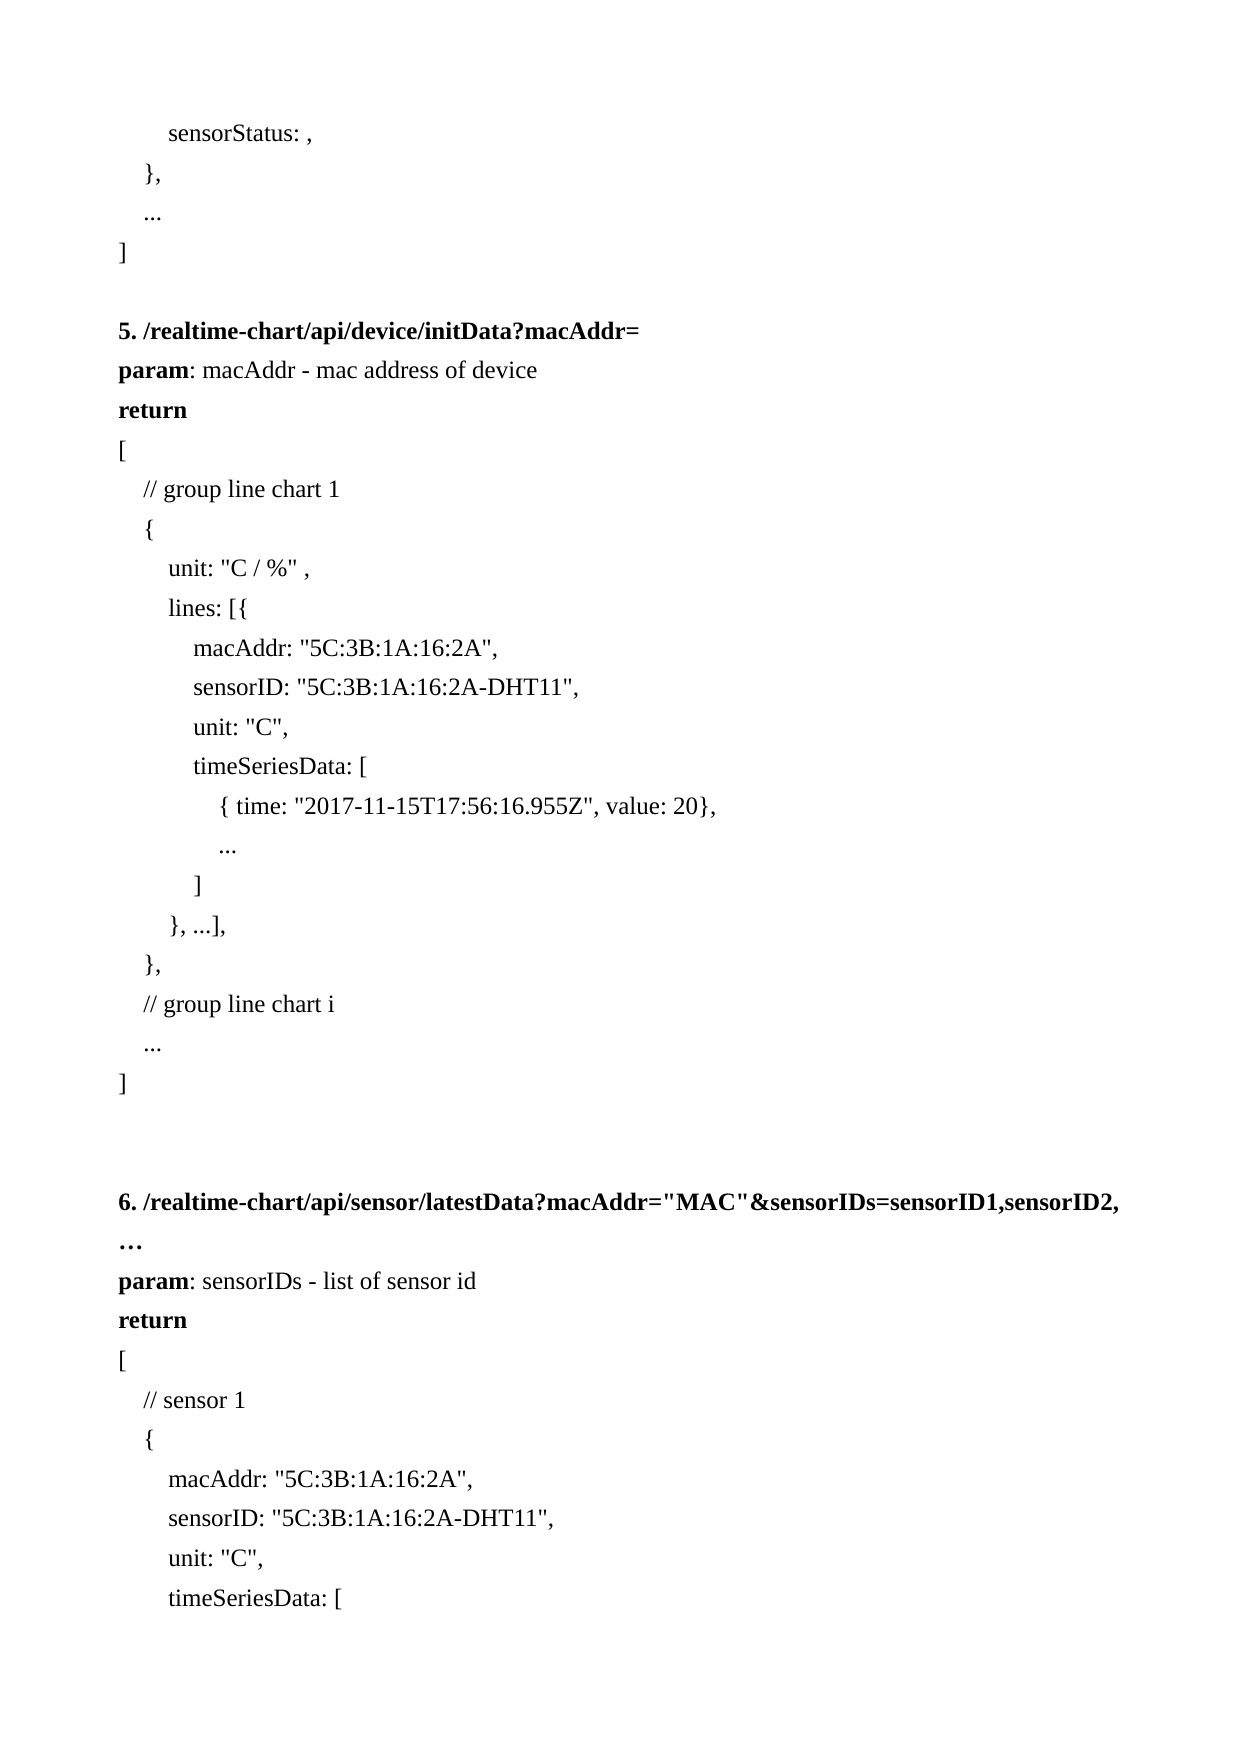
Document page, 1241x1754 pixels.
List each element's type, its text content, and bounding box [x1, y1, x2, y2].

text ... [118, 197, 1122, 226]
text 5. /realtime-chart/api/device/initData?macAddr= [118, 316, 1122, 345]
text unit: "C", [118, 1543, 1122, 1572]
text }, ...], [118, 910, 1122, 938]
text }, [118, 949, 1122, 978]
text sensorID: "5C:3B:1A:16:2A-DHT11", [118, 672, 1122, 701]
text sensorStatus: , [118, 118, 1122, 147]
text ] [118, 237, 1122, 266]
text ... [118, 1028, 1122, 1057]
text }, [118, 158, 1122, 186]
text timeSeriesData: [ [118, 751, 1122, 780]
text { time: "2017-11-15T17:56:16.955Z", value: 20}, [118, 791, 1122, 820]
text { [118, 514, 1122, 543]
text { [118, 1424, 1122, 1453]
text ] [118, 870, 1122, 899]
text param: macAddr - mac address of device [118, 356, 1122, 384]
text sensorID: "5C:3B:1A:16:2A-DHT11", [118, 1503, 1122, 1532]
text macAddr: "5C:3B:1A:16:2A", [118, 1464, 1122, 1493]
text return [118, 1306, 1122, 1334]
text unit: "C / %" , [118, 553, 1122, 582]
text // group line chart 1 [118, 474, 1122, 503]
text timeSeriesData: [ [118, 1583, 1122, 1611]
text lines: [{ [118, 593, 1122, 622]
text [ [118, 1345, 1122, 1374]
text ] [118, 1068, 1122, 1097]
text 6. /realtime-chart/api/sensor/latestData?macAddr="MAC"&sensorIDs=sensorID1,sensorID2,… [118, 1187, 1122, 1255]
text macAddr: "5C:3B:1A:16:2A", [118, 633, 1122, 661]
text [ [118, 435, 1122, 463]
text param: sensorIDs - list of sensor id [118, 1266, 1122, 1295]
text unit: "C", [118, 712, 1122, 741]
text return [118, 395, 1122, 424]
text ... [118, 831, 1122, 859]
text // group line chart i [118, 989, 1122, 1018]
text // sensor 1 [118, 1385, 1122, 1413]
